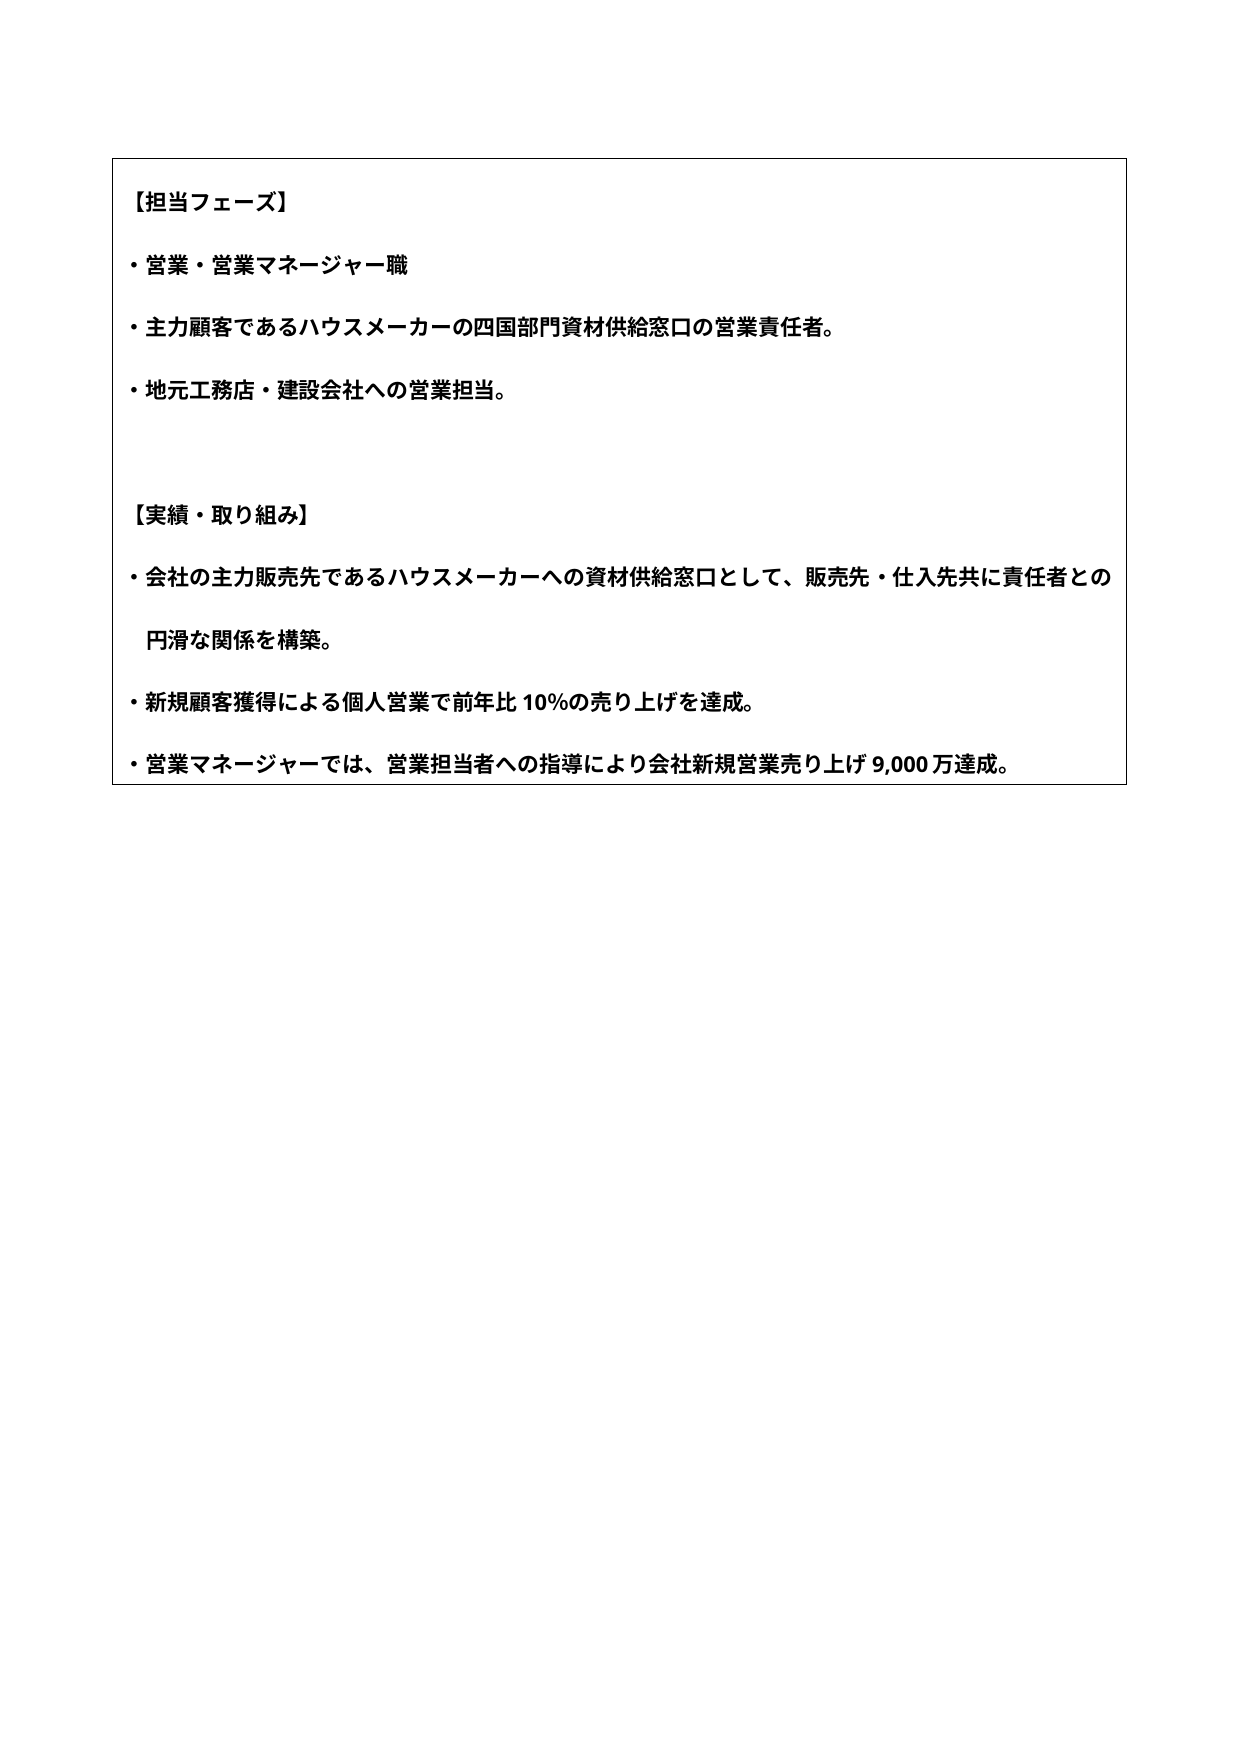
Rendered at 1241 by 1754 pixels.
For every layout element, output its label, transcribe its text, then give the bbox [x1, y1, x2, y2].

table_cell 【担当フェーズ】 ・営業・営業マネージャー職 ・主力顧客であるハウスメーカーの四国部門資材供給窓口の営業責任者。 ・地元工務店・建設会社への営業担当。 【実績・取り組み】 ・会社の主力販売先であるハウスメーカーへの資材供給窓口として、販売先・仕入先共に責任者との円滑な関係を構築。 ・新規顧客獲得による個人営業で前年比10％の売り上げを達成。 ・営業マネージャーでは、営業担当者への指導により会社新規営業売り上げ9,000万達成。 [113, 159, 1126, 784]
